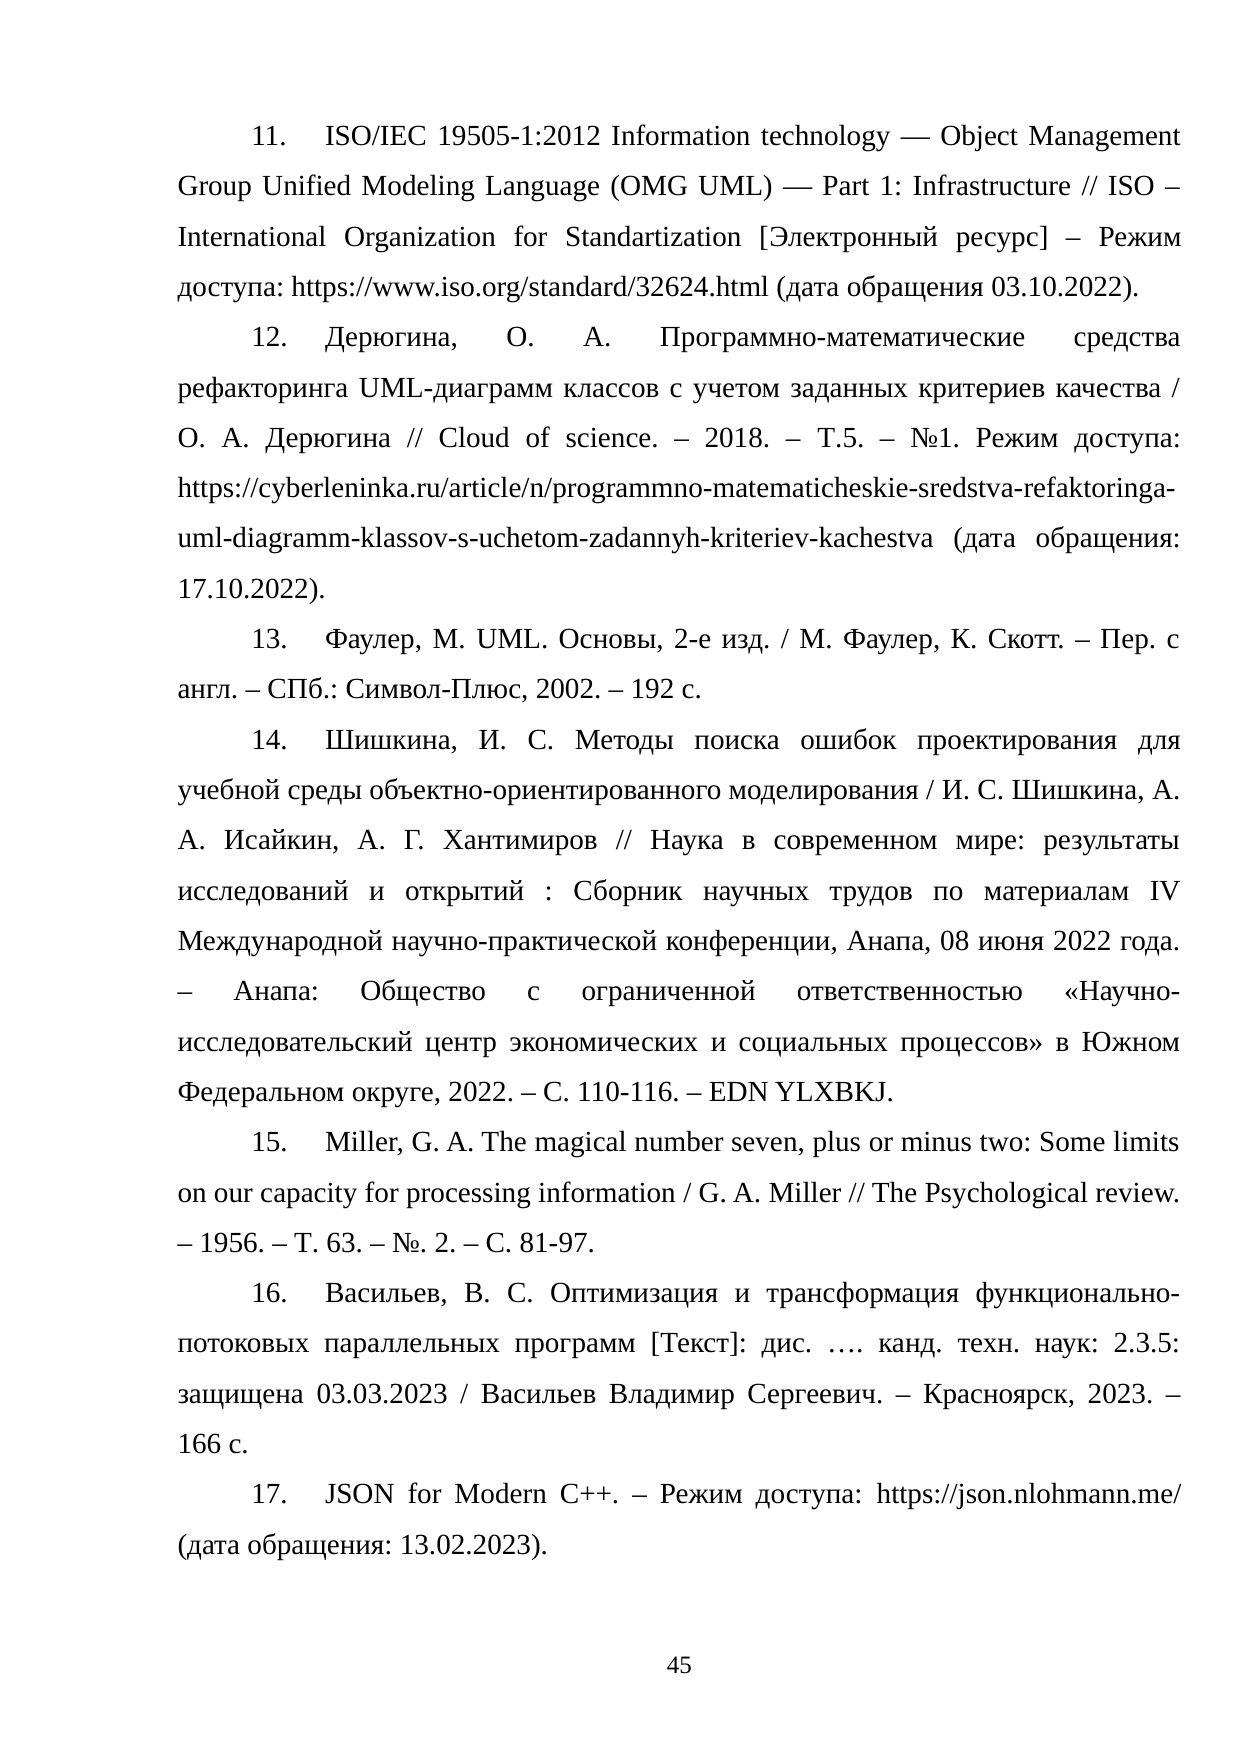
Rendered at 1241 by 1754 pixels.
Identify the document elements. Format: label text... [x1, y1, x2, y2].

list Шишкина, И. С. Методы поиска ошибок проектирования для учебной среды объектно-ориентированного моделирования / И. С. Шишкина, А. А. Исайкин, А. Г. Хантимиров // Наука в современном мире: результаты исследований и открытий : Сборник научных трудов по материалам IV Международной научно-практической конференции, Анапа, 08 июня 2022 года. – Анапа: Общество с ограниченной ответственностью «Научно-исследовательский центр экономических и социальных процессов» в Южном Федеральном округе, 2022. – С. 110-116. – EDN YLXBKJ. [177, 722, 1181, 1108]
list Дерюгина, О. А. Программно-математические средства рефакторинга UML-диаграмм классов с учетом заданных критериев качества / О. А. Дерюгина // Cloud of science. – 2018. – T.5. – №1. Режим доступа: https://cyberleninka.ru/article/n/programmno-matematicheskie-sredstva-refaktoringa-uml-diagramm-klassov-s-uchetom-zadannyh-kriteriev-kachestva (дата обращения: 17.10.2022). [177, 319, 1181, 604]
list Miller, G. A. The magical number seven, plus or minus two: Some limits on our capacity for processing information / G. A. Miller // The Psychological review. – 1956. – Т. 63. – №. 2. – С. 81-97. [177, 1124, 1181, 1258]
list JSON for Modern C++. – Режим доступа: https://json.nlohmann.me/ (дата обращения: 13.02.2023). [177, 1477, 1181, 1560]
list Васильев, В. С. Оптимизация и трансформация функционально-потоковых параллельных программ [Текст]: дис. …. канд. техн. наук: 2.3.5: защищена 03.03.2023 / Васильев Владимир Сергеевич. – Красноярск, 2023. – 166 с. [177, 1275, 1181, 1460]
list Фаулер, М. UML. Основы, 2-е изд. / М. Фаулер, К. Скотт. – Пер. с англ. – СПб.: Символ-Плюс, 2002. – 192 с. [177, 621, 1181, 705]
list ISO/IEC 19505-1:2012 Information technology — Object Management Group Unified Modeling Language (OMG UML) — Part 1: Infrastructure // ISO – International Organization for Standartization [Электронный ресурс] – Режим доступа: https://www.iso.org/standard/32624.html (дата обращения 03.10.2022). [177, 118, 1181, 303]
